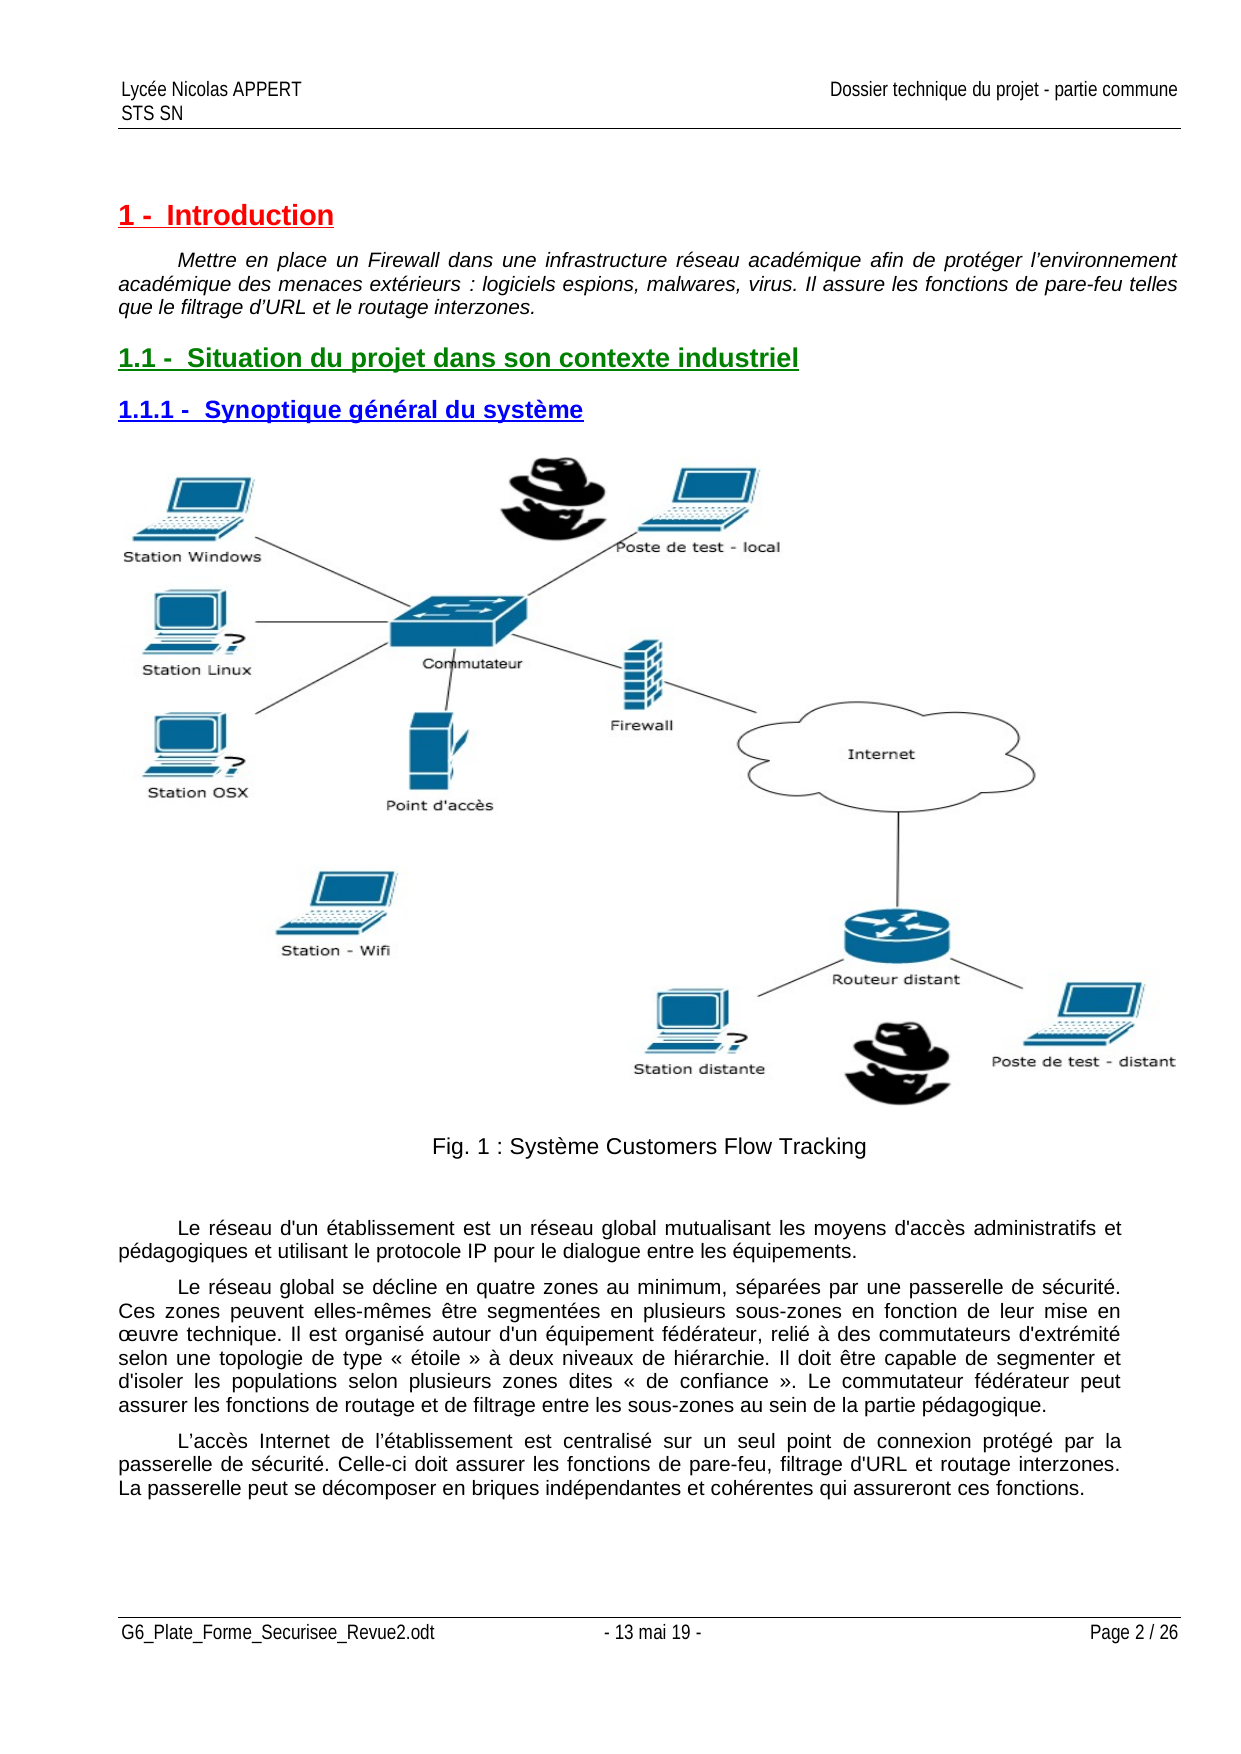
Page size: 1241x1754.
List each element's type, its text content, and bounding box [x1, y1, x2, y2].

text Fig. 1 : Système Customers Flow Tracking [118, 457, 1181, 1159]
subtitle Synoptique général du système [118, 396, 1181, 424]
subtitle Introduction [118, 198, 1181, 231]
text Mettre en place un Firewall dans une infrastructure réseau académique afin de protéger l’environnement académique des menaces extérieurs : logiciels espions, malwares, virus. Il assure les fonctions de pare-feu telles que le filtrage d’URL et le routage interzones. [118, 249, 1181, 319]
text L’accès Internet de l’établissement est centralisé sur un seul point de connexion protégé par la passerelle de sécurité. Celle-ci doit assurer les fonctions de pare-feu, filtrage d'URL et routage interzones. La passerelle peut se décomposer en briques indépendantes et cohérentes qui assureront ces fonctions. [118, 1429, 1122, 1500]
text Le réseau global se décline en quatre zones au minimum, séparées par une passerelle de sécurité. Ces zones peuvent elles-mêmes être segmentées en plusieurs sous-zones en fonction de leur mise en œuvre technique. Il est organisé autour d'un équipement fédérateur, relié à des commutateurs d'extrémité selon une topologie de type « étoile » à deux niveaux de hiérarchie. Il doit être capable de segmenter et d'isoler les populations selon plusieurs zones dites « de confiance ». Le commutateur fédérateur peut assurer les fonctions de routage et de filtrage entre les sous-zones au sein de la partie pédagogique. [118, 1276, 1122, 1417]
text Le réseau d'un établissement est un réseau global mutualisant les moyens d'accès administratifs et pédagogiques et utilisant le protocole IP pour le dialogue entre les équipements. [118, 1216, 1122, 1263]
picture [123, 457, 1176, 1107]
subtitle Situation du projet dans son contexte industriel [118, 343, 1181, 373]
